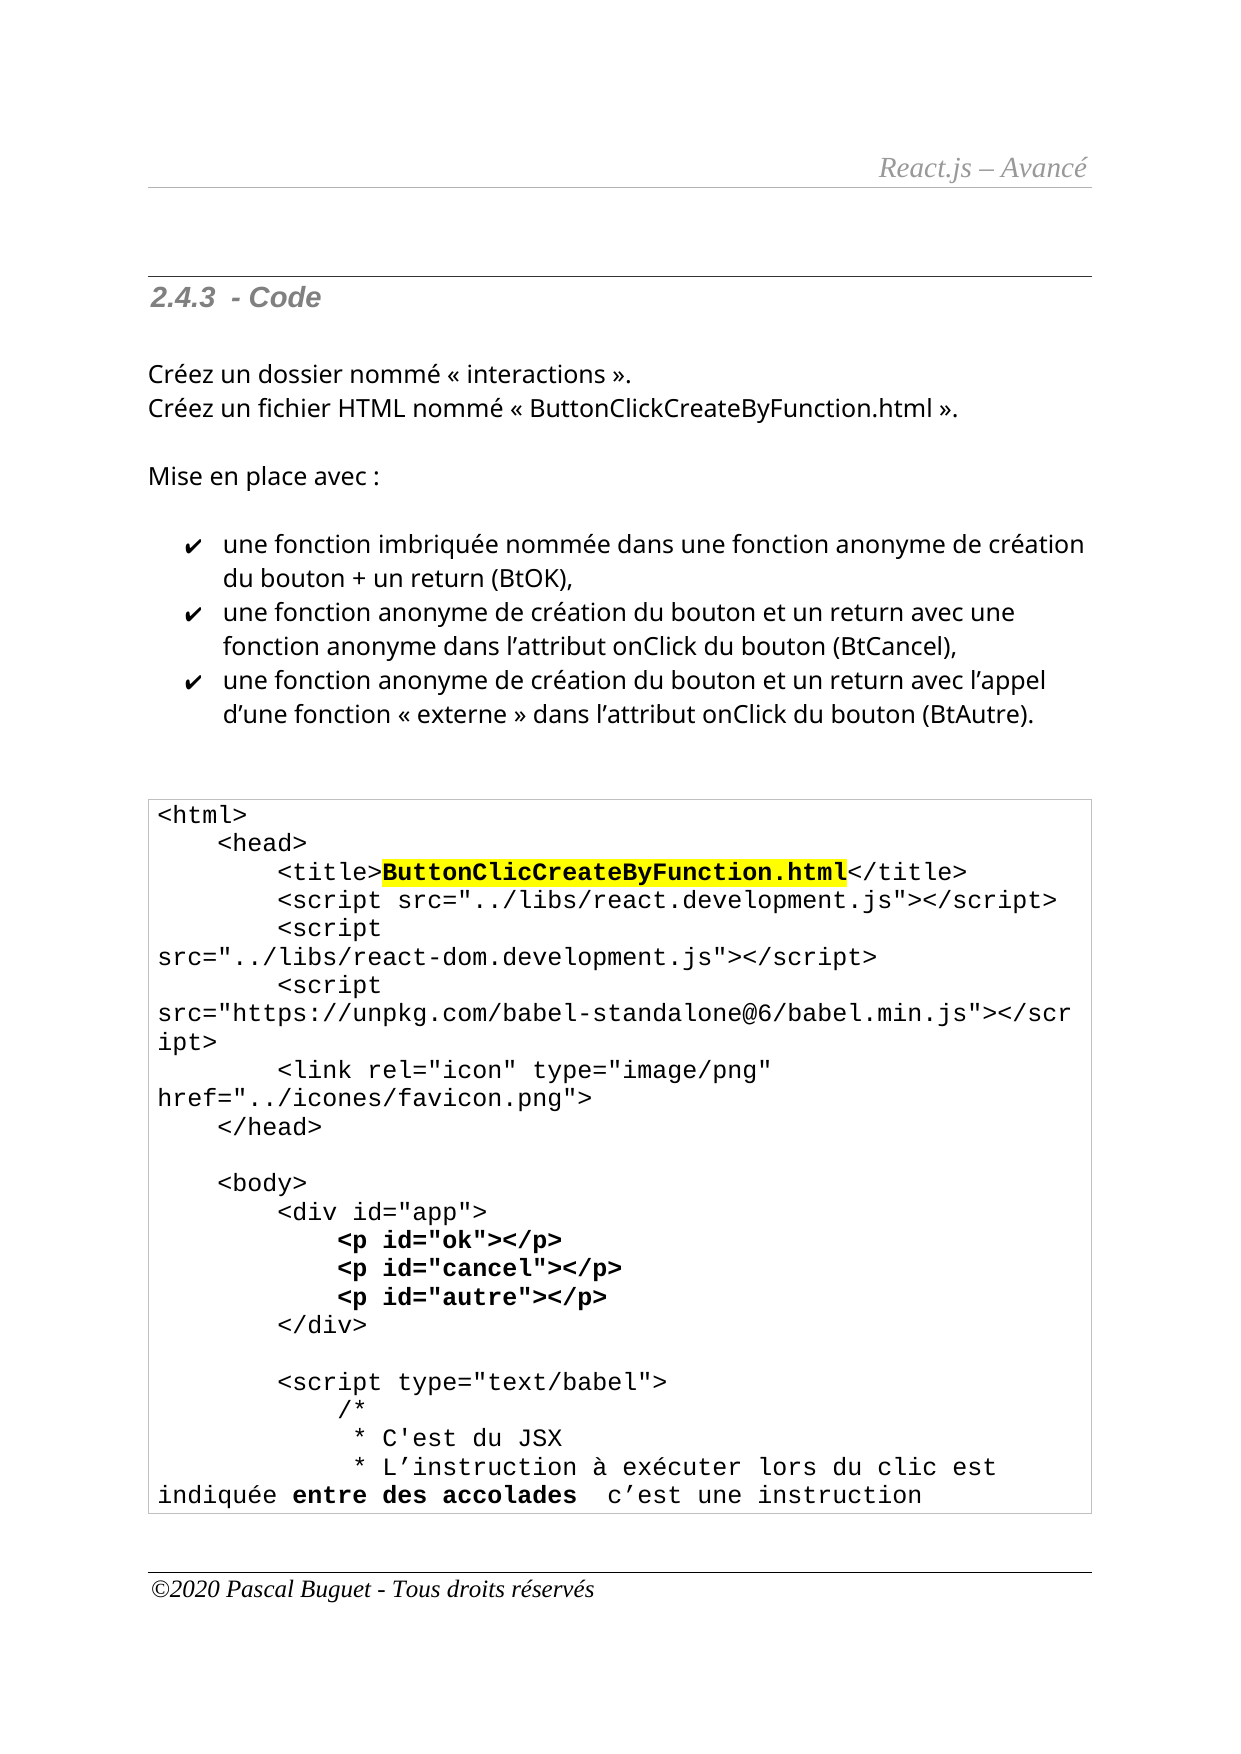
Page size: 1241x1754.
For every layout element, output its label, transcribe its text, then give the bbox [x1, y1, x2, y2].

list une fonction imbriquée nommée dans une fonction anonyme de création du bouton + un return (BtOK), [185, 527, 1092, 595]
text <script src="../libs/react.development.js"></script> [149, 884, 1091, 913]
text <script type="text/babel"> [149, 1366, 1091, 1394]
text <p id="ok"></p> [149, 1224, 1091, 1253]
subtitle - Code [148, 277, 1092, 316]
text <p id="autre"></p> [149, 1281, 1091, 1309]
text Mise en place avec : [148, 459, 1092, 493]
text * C'est du JSX [149, 1423, 1091, 1451]
text <link rel="icon" type="image/png" href="../icones/favicon.png"> [149, 1054, 1091, 1111]
text <script src="https://unpkg.com/babel-standalone@6/babel.min.js"></script> [149, 969, 1091, 1054]
text </div> [149, 1309, 1091, 1341]
text <html> [149, 800, 1091, 828]
list une fonction anonyme de création du bouton et un return avec l’appel d’une fonction « externe » dans l’attribut onClick du bouton (BtAutre). [185, 663, 1092, 731]
text <script src="../libs/react-dom.development.js"></script> [149, 913, 1091, 969]
text /* [149, 1394, 1091, 1423]
text </head> [149, 1111, 1091, 1142]
list une fonction anonyme de création du bouton et un return avec une fonction anonyme dans l’attribut onClick du bouton (BtCancel), [185, 595, 1092, 663]
text Créez un fichier HTML nommé « ButtonClickCreateByFunction.html ». [148, 391, 1092, 424]
text <body> [149, 1168, 1091, 1196]
text * L’instruction à exécuter lors du clic est indiquée entre des accolades c’est une instruction [149, 1451, 1091, 1513]
text <p id="cancel"></p> [149, 1253, 1091, 1281]
text <title>ButtonClicCreateByFunction.html</title> [149, 856, 1091, 884]
text <div id="app"> [149, 1196, 1091, 1224]
text <head> [149, 828, 1091, 856]
text Créez un dossier nommé « interactions ». [148, 356, 1092, 391]
